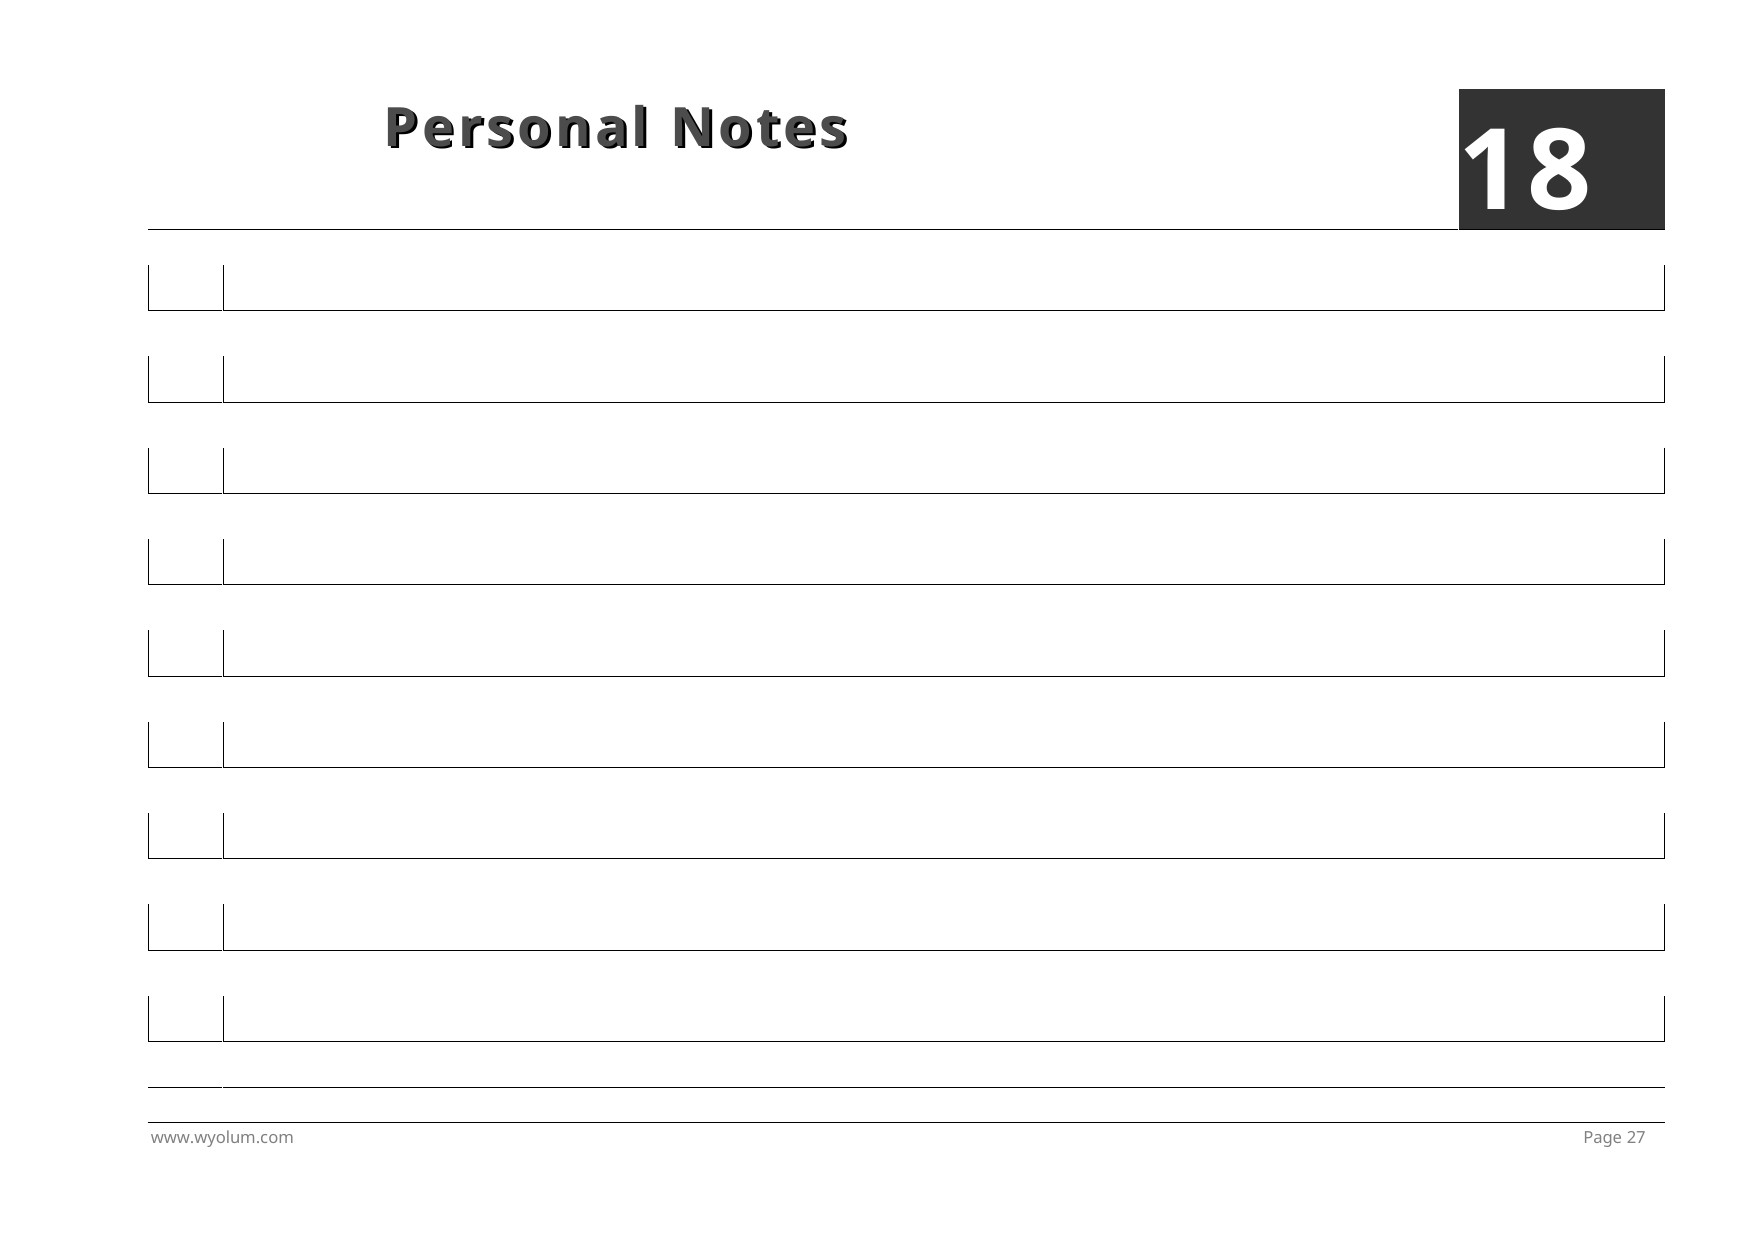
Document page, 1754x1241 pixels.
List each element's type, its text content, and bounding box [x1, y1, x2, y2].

table_cell [224, 904, 1664, 950]
table_cell [224, 356, 1664, 402]
table_cell [149, 813, 222, 858]
table_cell [149, 722, 222, 767]
table_cell [148, 403, 222, 448]
table_cell [223, 403, 1665, 448]
table_cell [148, 585, 222, 630]
table_cell [148, 1042, 222, 1087]
table_cell [223, 494, 1665, 539]
table_cell [224, 813, 1664, 858]
table_cell [149, 448, 222, 493]
table_header Personal Notes [354, 89, 1458, 183]
table_cell [354, 183, 1458, 229]
table_cell [223, 951, 1665, 996]
table_header [148, 89, 354, 183]
table_cell [148, 951, 222, 996]
table_cell [224, 630, 1664, 676]
table_cell [148, 494, 222, 539]
table_cell [224, 539, 1664, 584]
table_cell [224, 996, 1664, 1041]
table_header [149, 265, 222, 310]
table_cell [223, 768, 1665, 813]
table_cell [223, 677, 1665, 722]
table_header 18 [1459, 89, 1665, 229]
table_cell [224, 722, 1664, 767]
table_header [224, 265, 1664, 310]
table_cell [148, 677, 222, 722]
table_cell [223, 859, 1665, 904]
table_cell [223, 585, 1665, 630]
table_cell [149, 904, 222, 950]
table_cell [148, 183, 354, 229]
table_cell [149, 539, 222, 584]
table_cell [223, 311, 1665, 356]
table_cell [149, 356, 222, 402]
table_cell [148, 311, 222, 356]
table_cell [149, 630, 222, 676]
table_cell [224, 448, 1664, 493]
table_cell [148, 768, 222, 813]
table_cell [223, 1042, 1665, 1087]
table_cell [148, 859, 222, 904]
table_cell [149, 996, 222, 1041]
